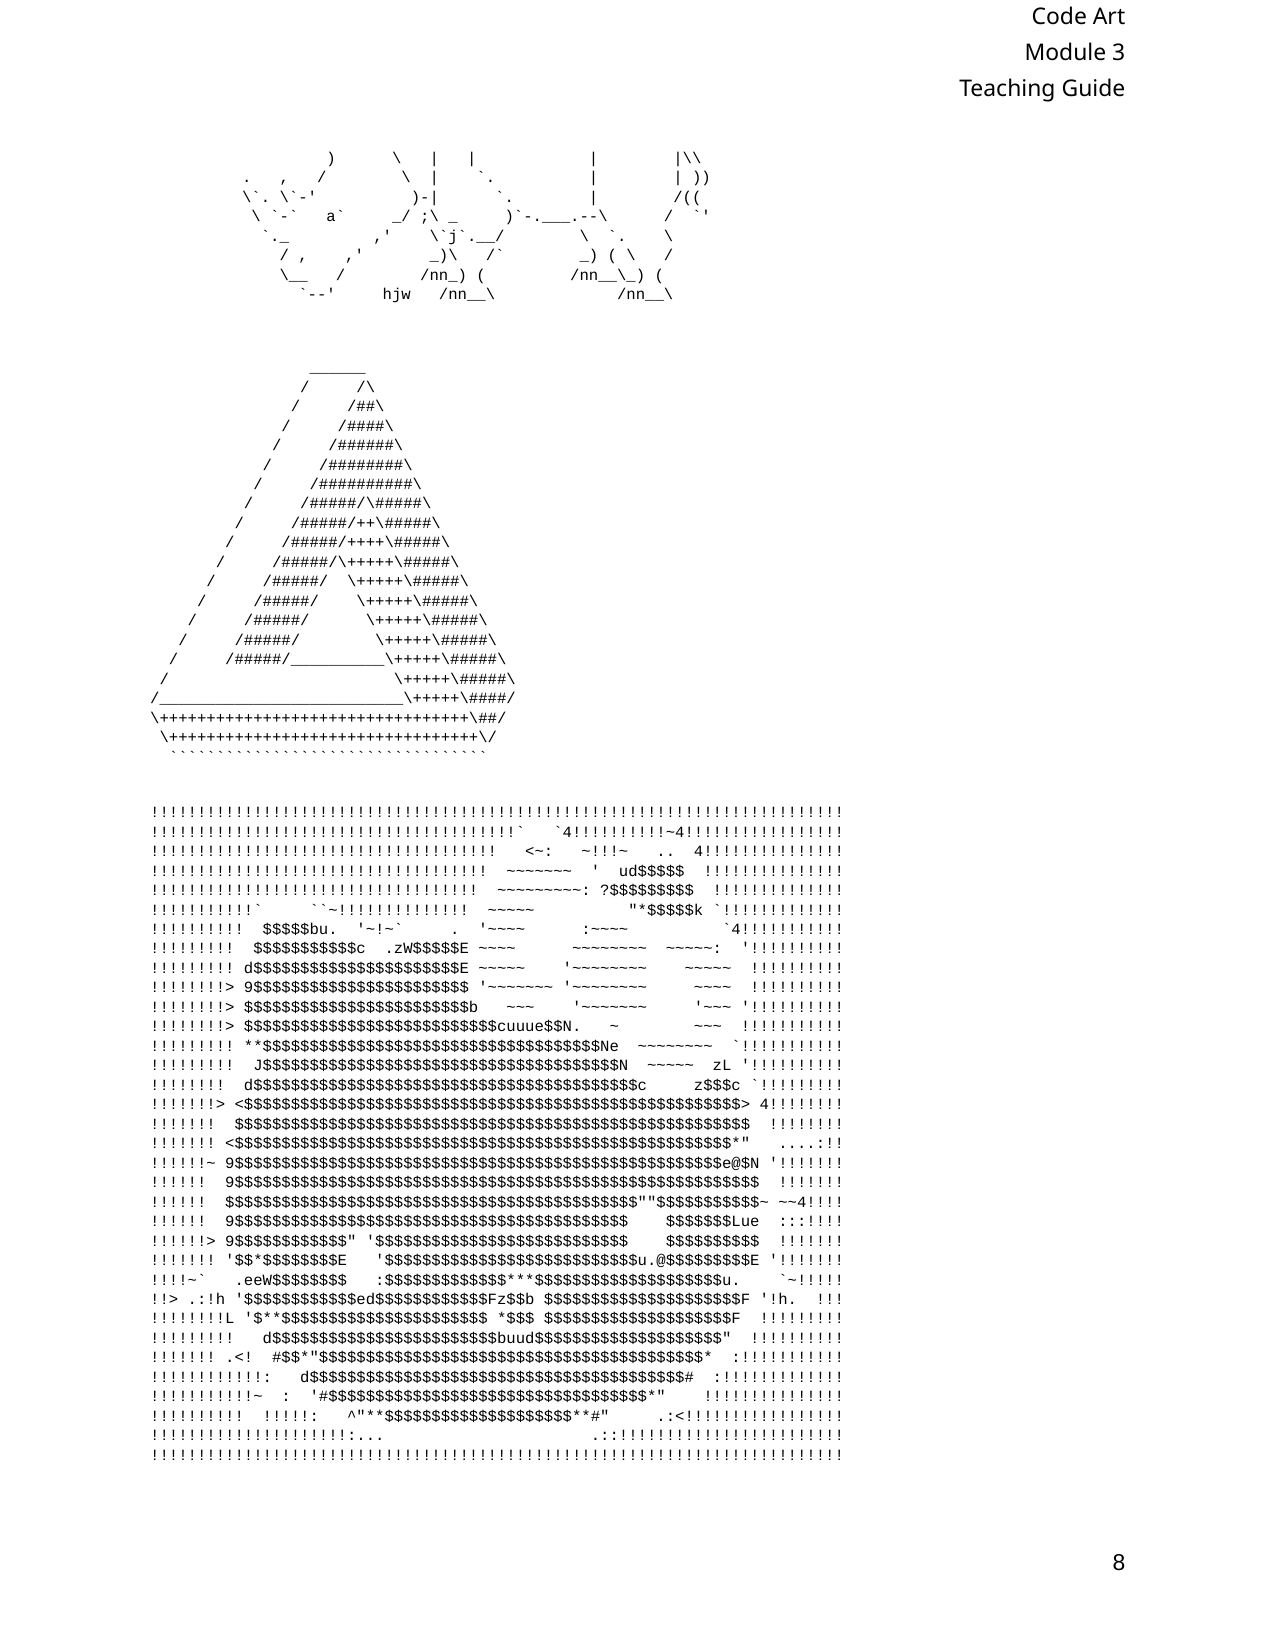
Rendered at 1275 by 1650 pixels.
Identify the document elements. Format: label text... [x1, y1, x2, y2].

text !!!!!!!!!!!!!!!!!!!!!!!!!!!!!!!!!!!!!!!!!!!!!!!!!!!!!!!!!!!!!!!!!!!!!!!!!! !!!!!!!!!!!!!!!!!!!!!!!!!!!!!!!!!!!!!!!` `4!!!!!!!!!!~4!!!!!!!!!!!!!!!!! !!!!!!!!!!!!!!!!!!!!!!!!!!!!!!!!!!!!! <~: ~!!!~ .. 4!!!!!!!!!!!!!!! !!!!!!!!!!!!!!!!!!!!!!!!!!!!!!!!!!!! ~~~~~~~ ' ud$$$$$ !!!!!!!!!!!!!!! !!!!!!!!!!!!!!!!!!!!!!!!!!!!!!!!!!! ~~~~~~~~~: ?$$$$$$$$$ !!!!!!!!!!!!!! !!!!!!!!!!!` ``~!!!!!!!!!!!!!! ~~~~~ "*$$$$$k `!!!!!!!!!!!!! !!!!!!!!!! $$$$$bu. '~!~` . '~~~~ :~~~~ `4!!!!!!!!!!! !!!!!!!!! $$$$$$$$$$$c .zW$$$$$E ~~~~ ~~~~~~~~ ~~~~~: '!!!!!!!!!! !!!!!!!!! d$$$$$$$$$$$$$$$$$$$$$$E ~~~~~ '~~~~~~~~ ~~~~~ !!!!!!!!!! !!!!!!!!> 9$$$$$$$$$$$$$$$$$$$$$$$ '~~~~~~~ '~~~~~~~~ ~~~~ !!!!!!!!!! !!!!!!!!> $$$$$$$$$$$$$$$$$$$$$$$$b ~~~ '~~~~~~~ '~~~ '!!!!!!!!!! !!!!!!!!> $$$$$$$$$$$$$$$$$$$$$$$$$$$cuuue$$N. ~ ~~~ !!!!!!!!!!! !!!!!!!!! **$$$$$$$$$$$$$$$$$$$$$$$$$$$$$$$$$$$$Ne ~~~~~~~~ `!!!!!!!!!!! !!!!!!!!! J$$$$$$$$$$$$$$$$$$$$$$$$$$$$$$$$$$$$$$N ~~~~~ zL '!!!!!!!!!! !!!!!!!! d$$$$$$$$$$$$$$$$$$$$$$$$$$$$$$$$$$$$$$$$$c z$$$c `!!!!!!!!! !!!!!!!> <$$$$$$$$$$$$$$$$$$$$$$$$$$$$$$$$$$$$$$$$$$$$$$$$$$$$$> 4!!!!!!!! !!!!!!! $$$$$$$$$$$$$$$$$$$$$$$$$$$$$$$$$$$$$$$$$$$$$$$$$$$$$$$ !!!!!!!! !!!!!!! <$$$$$$$$$$$$$$$$$$$$$$$$$$$$$$$$$$$$$$$$$$$$$$$$$$$$$*" ....:!! !!!!!!~ 9$$$$$$$$$$$$$$$$$$$$$$$$$$$$$$$$$$$$$$$$$$$$$$$$$$$$e@$N '!!!!!!! !!!!!! 9$$$$$$$$$$$$$$$$$$$$$$$$$$$$$$$$$$$$$$$$$$$$$$$$$$$$$$$$ !!!!!!! !!!!!! $$$$$$$$$$$$$$$$$$$$$$$$$$$$$$$$$$$$$$$$$$$$""$$$$$$$$$$$~ ~~4!!!! !!!!!! 9$$$$$$$$$$$$$$$$$$$$$$$$$$$$$$$$$$$$$$$$$$ $$$$$$$Lue :::!!!! !!!!!!> 9$$$$$$$$$$$$" '$$$$$$$$$$$$$$$$$$$$$$$$$$$ $$$$$$$$$$ !!!!!!! !!!!!!! '$$*$$$$$$$$E '$$$$$$$$$$$$$$$$$$$$$$$$$$$u.@$$$$$$$$$E '!!!!!!! !!!!~` .eeW$$$$$$$$ :$$$$$$$$$$$$$***$$$$$$$$$$$$$$$$$$$$u. `~!!!!! !!> .:!h '$$$$$$$$$$$$ed$$$$$$$$$$$$Fz$$b $$$$$$$$$$$$$$$$$$$$$F '!h. !!! !!!!!!!!L '$**$$$$$$$$$$$$$$$$$$$$$$ *$$$ $$$$$$$$$$$$$$$$$$$$F !!!!!!!!! !!!!!!!!! d$$$$$$$$$$$$$$$$$$$$$$$$buud$$$$$$$$$$$$$$$$$$$$" !!!!!!!!!! !!!!!!! .<! #$$*"$$$$$$$$$$$$$$$$$$$$$$$$$$$$$$$$$$$$$$$$$* :!!!!!!!!!!! !!!!!!!!!!!!: d$$$$$$$$$$$$$$$$$$$$$$$$$$$$$$$$$$$$$$$$# :!!!!!!!!!!!!! !!!!!!!!!!!~ : '#$$$$$$$$$$$$$$$$$$$$$$$$$$$$$$$$$$*" !!!!!!!!!!!!!!! !!!!!!!!!! !!!!!: ^"**$$$$$$$$$$$$$$$$$$$$**#" .:<!!!!!!!!!!!!!!!!! !!!!!!!!!!!!!!!!!!!!!:... .::!!!!!!!!!!!!!!!!!!!!!!!! !!!!!!!!!!!!!!!!!!!!!!!!!!!!!!!!!!!!!!!!!!!!!!!!!!!!!!!!!!!!!!!!!!!!!!!!!! [150, 804, 1125, 1465]
table_header ) \ | | | |\\ . , / \ | `. | | )) \`. \`-' )-| `. | /(( \ `-` a` _/ ;\ _ )`-.___.--\ / `' `._ ,' \`j`.__/ \ `. \ / , ,' _)\ /` _) ( \ / \__ / /nn_) ( /nn__\_) ( `--' hjw /nn__\ /nn__\ [139, 150, 715, 323]
text ______ / /\ / /##\ / /####\ / /######\ / /########\ / /##########\ / /#####/\#####\ / /#####/++\#####\ / /#####/++++\#####\ / /#####/\+++++\#####\ / /#####/ \+++++\#####\ / /#####/ \+++++\#####\ / /#####/ \+++++\#####\ / /#####/ \+++++\#####\ / /#####/__________\+++++\#####\ / \+++++\#####\ /__________________________\+++++\####/ \+++++++++++++++++++++++++++++++++\##/ \+++++++++++++++++++++++++++++++++\/ `````````````````````````````````` [150, 359, 1125, 767]
